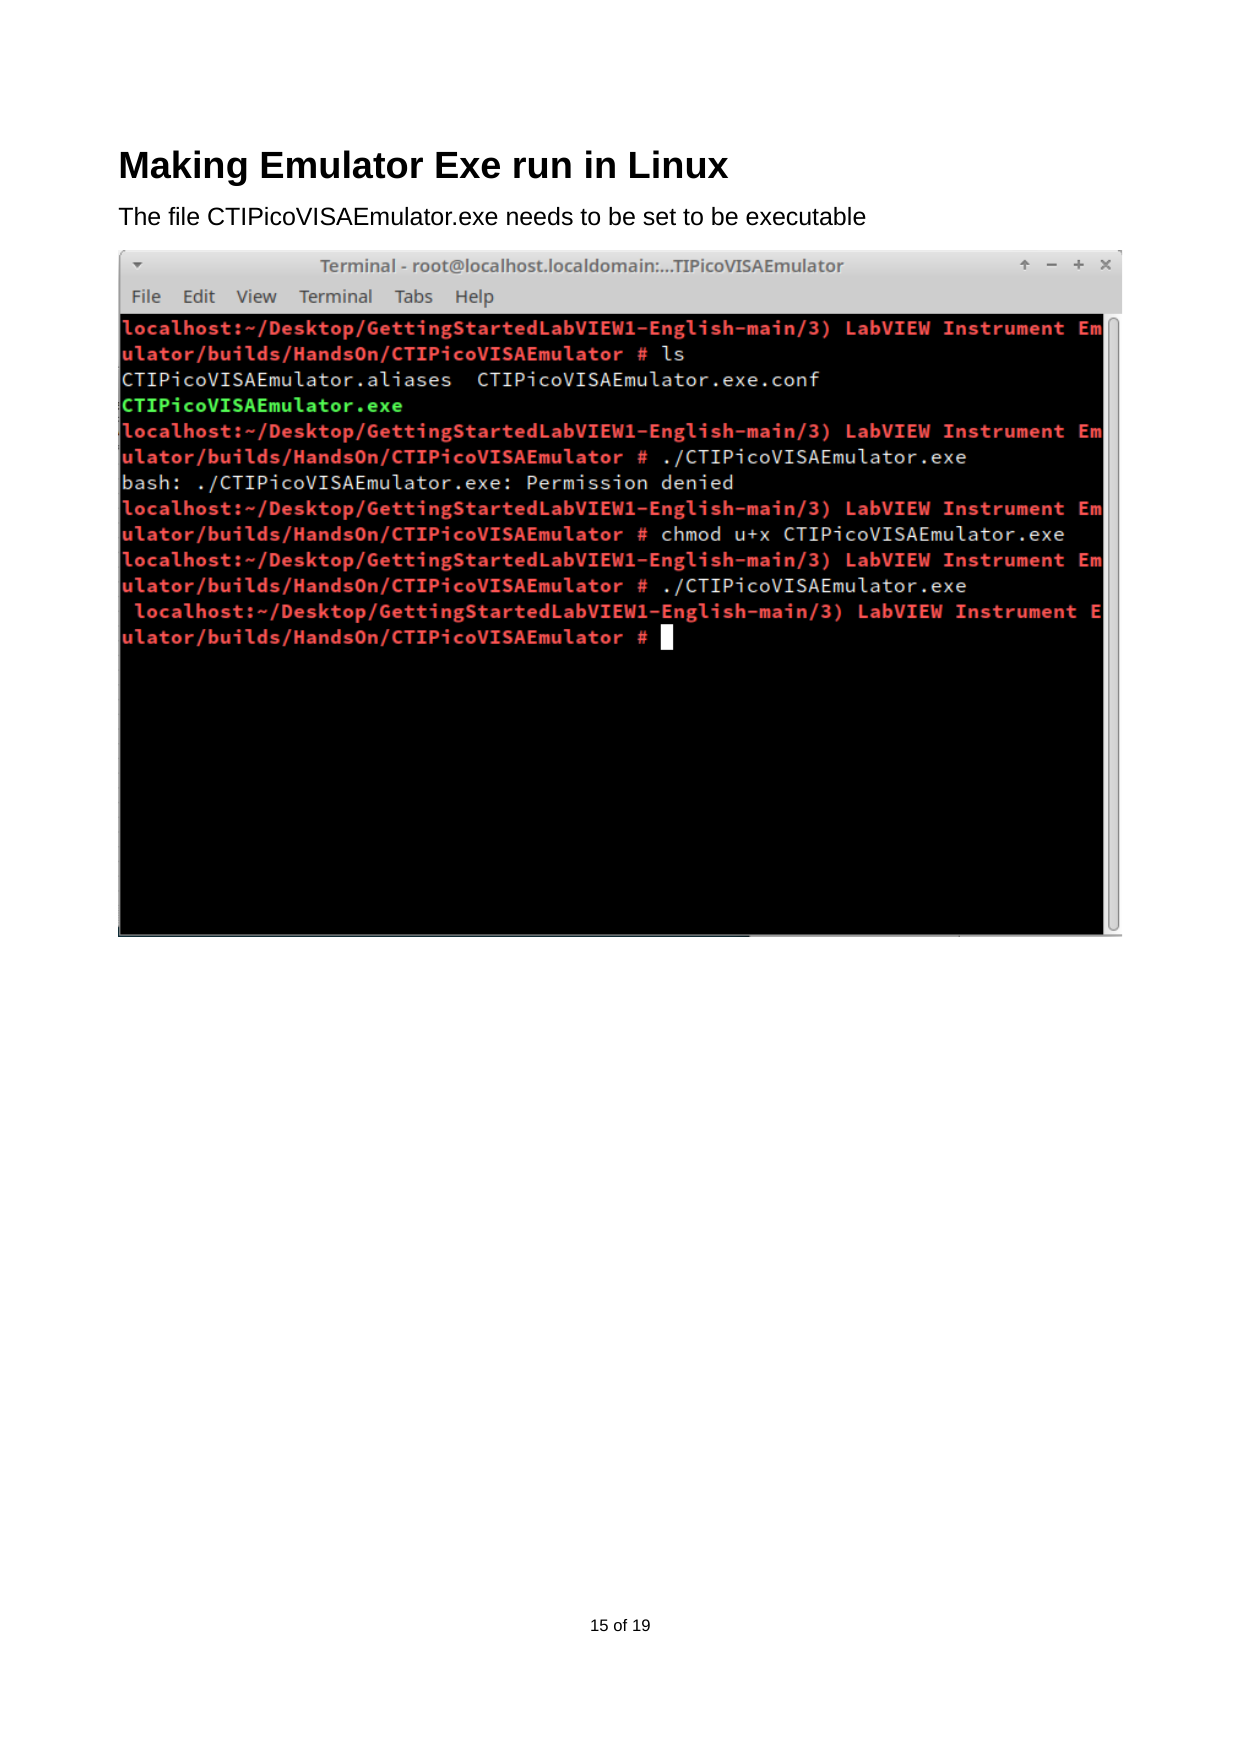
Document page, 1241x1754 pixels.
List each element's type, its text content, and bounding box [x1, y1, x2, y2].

picture [118, 250, 1123, 937]
subtitle Making Emulator Exe run in Linux [118, 143, 1122, 187]
text The file CTIPicoVISAEmulator.exe needs to be set to be executable [118, 202, 1122, 231]
